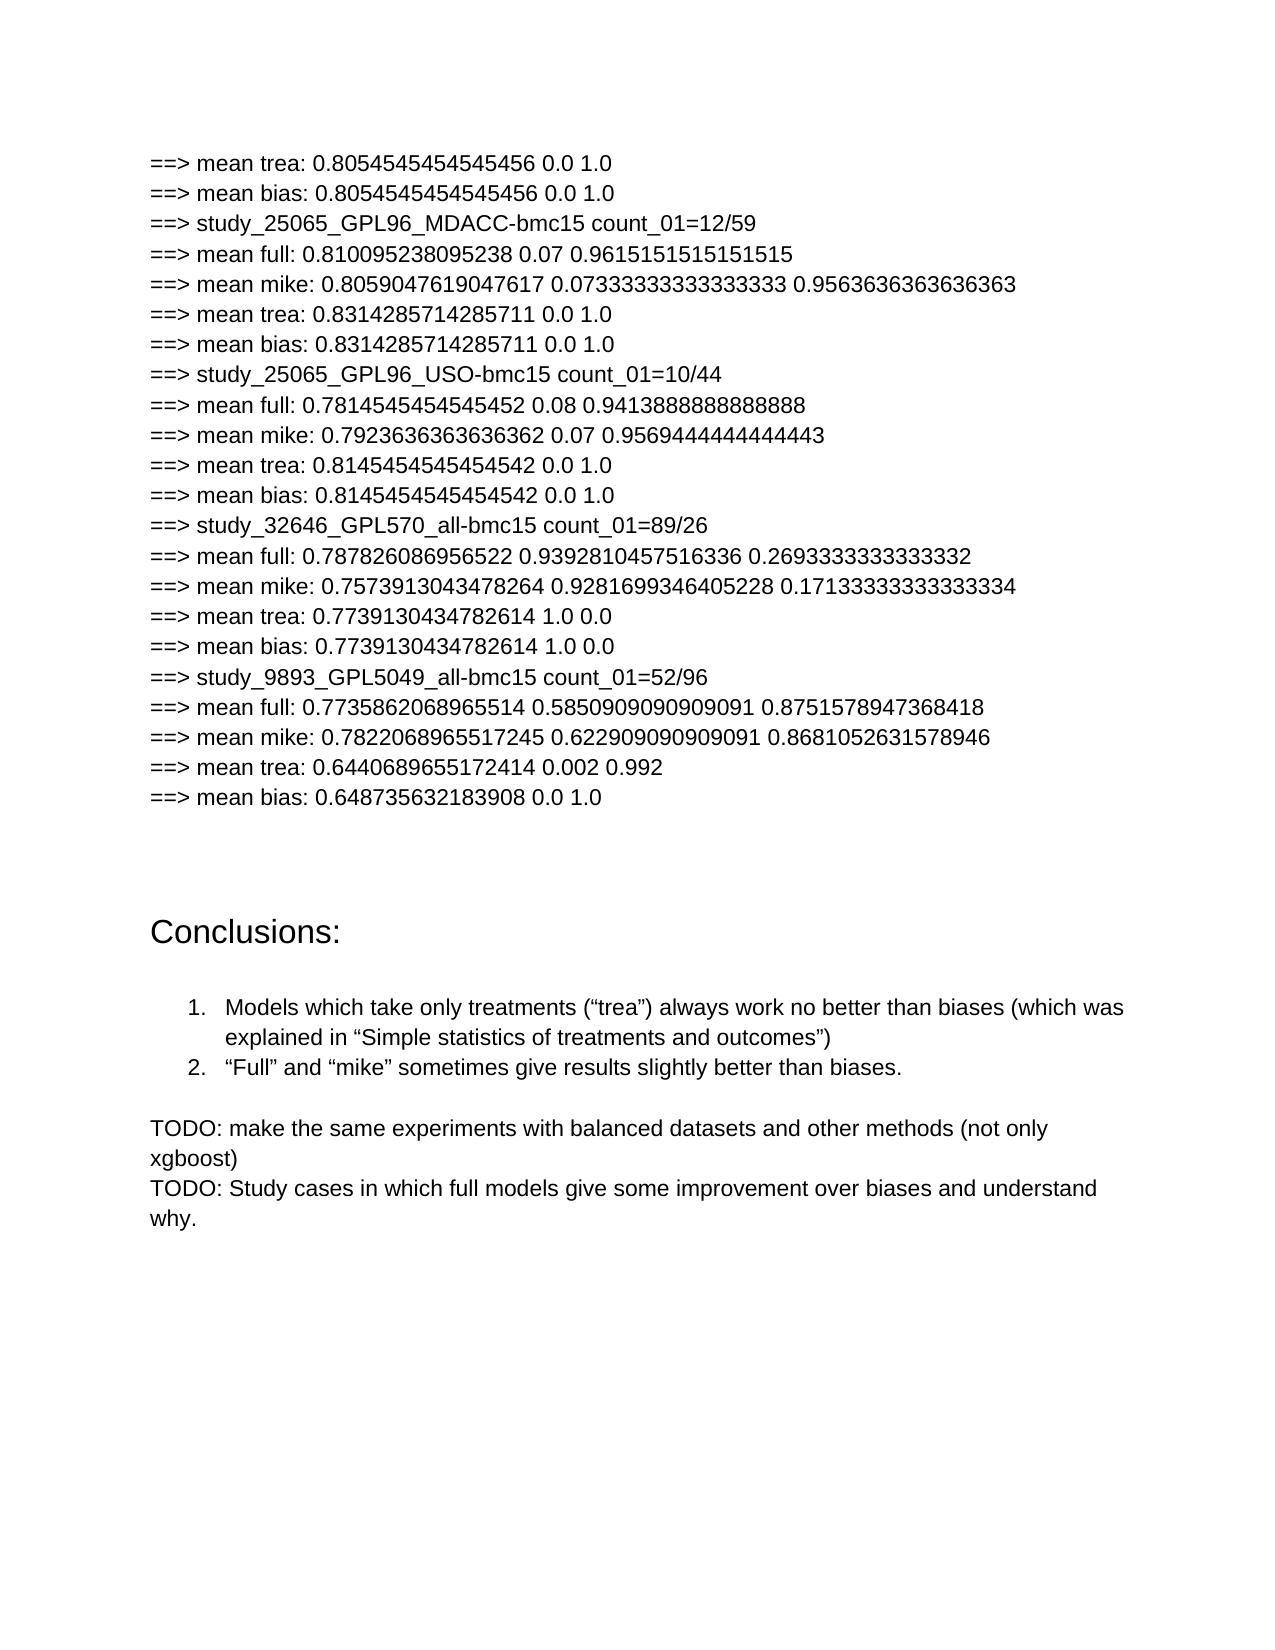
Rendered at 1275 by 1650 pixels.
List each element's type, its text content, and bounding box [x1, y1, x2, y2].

text ==> mean full: 0.787826086956522 0.9392810457516336 0.2693333333333332 [150, 543, 1125, 569]
text ==> mean bias: 0.8314285714285711 0.0 1.0 [150, 331, 1125, 358]
subtitle Conclusions: [150, 912, 1125, 951]
text ==> mean trea: 0.6440689655172414 0.002 0.992 [150, 754, 1125, 781]
text ==> mean trea: 0.7739130434782614 1.0 0.0 [150, 603, 1125, 629]
text ==> mean mike: 0.7822068965517245 0.622909090909091 0.8681052631578946 [150, 724, 1125, 750]
text ==> study_9893_GPL5049_all-bmc15 count_01=52/96 [150, 663, 1125, 690]
text ==> mean trea: 0.8314285714285711 0.0 1.0 [150, 301, 1125, 327]
text ==> mean full: 0.7814545454545452 0.08 0.9413888888888888 [150, 392, 1125, 418]
text ==> mean mike: 0.7573913043478264 0.9281699346405228 0.17133333333333334 [150, 573, 1125, 599]
text ==> mean mike: 0.7923636363636362 0.07 0.9569444444444443 [150, 422, 1125, 448]
text ==> mean mike: 0.8059047619047617 0.07333333333333333 0.9563636363636363 [150, 271, 1125, 297]
text ==> mean bias: 0.648735632183908 0.0 1.0 [150, 784, 1125, 811]
text ==> mean full: 0.810095238095238 0.07 0.9615151515151515 [150, 241, 1125, 267]
text ==> mean bias: 0.7739130434782614 1.0 0.0 [150, 633, 1125, 660]
text TODO: make the same experiments with balanced datasets and other methods (not only xgboost) [150, 1114, 1125, 1171]
text ==> mean bias: 0.8054545454545456 0.0 1.0 [150, 180, 1125, 207]
text ==> mean bias: 0.8145454545454542 0.0 1.0 [150, 482, 1125, 509]
text TODO: Study cases in which full models give some improvement over biases and understand why. [150, 1175, 1125, 1231]
text ==> mean full: 0.7735862068965514 0.5850909090909091 0.8751578947368418 [150, 694, 1125, 720]
list Models which take only treatments (“trea”) always work no better than biases (which was explained in “Simple statistics of treatments and outcomes”) [187, 994, 1125, 1050]
text ==> mean trea: 0.8145454545454542 0.0 1.0 [150, 452, 1125, 478]
text ==> study_25065_GPL96_MDACC-bmc15 count_01=12/59 [150, 210, 1125, 237]
text ==> mean trea: 0.8054545454545456 0.0 1.0 [150, 150, 1125, 176]
list “Full” and “mike” sometimes give results slightly better than biases. [187, 1054, 1125, 1080]
text ==> study_32646_GPL570_all-bmc15 count_01=89/26 [150, 512, 1125, 539]
text ==> study_25065_GPL96_USO-bmc15 count_01=10/44 [150, 361, 1125, 388]
